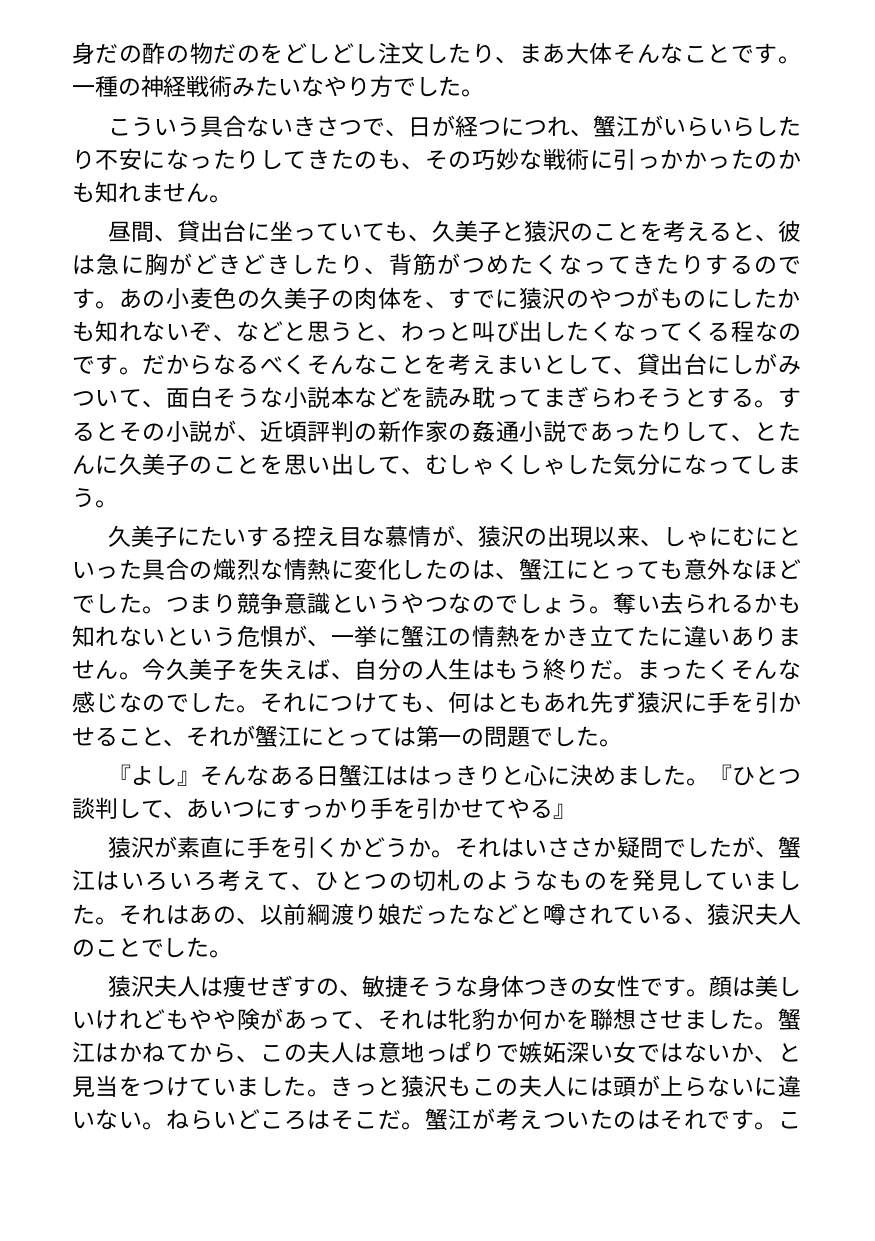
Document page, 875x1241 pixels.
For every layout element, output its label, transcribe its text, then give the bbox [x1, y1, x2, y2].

text 猿沢が素直に手を引くかどうか。それはいささか疑問でしたが、蟹江はいろいろ考えて、ひとつの切札のようなものを発見していました。それはあの、以前綱渡り娘だったなどと噂されている、猿沢夫人のことでした。 [72, 830, 802, 963]
text 昼間、貸出台に坐っていても、久美子と猿沢のことを考えると、彼は急に胸がどきどきしたり、背筋がつめたくなってきたりするのです。あの小麦色の久美子の肉体を、すでに猿沢のやつがものにしたかも知れないぞ、などと思うと、わっと叫び出したくなってくる程なのです。だからなるべくそんなことを考えまいとして、貸出台にしがみついて、面白そうな小説本などを読み耽ってまぎらわそうとする。するとその小説が、近頃評判の新作家の姦通小説であったりして、とたんに久美子のことを思い出して、むしゃくしゃした気分になってしまう。 [72, 214, 802, 513]
text 久美子にたいする控え目な慕情が、猿沢の出現以来、しゃにむにといった具合の熾烈な情熱に変化したのは、蟹江にとっても意外なほどでした。つまり競争意識というやつなのでしょう。奪い去られるかも知れないという危惧が、一挙に蟹江の情熱をかき立てたに違いありません。今久美子を失えば、自分の人生はもう終りだ。まったくそんな感じなのでした。それにつけても、何はともあれ先ず猿沢に手を引かせること、それが蟹江にとっては第一の問題でした。 [72, 519, 802, 752]
text こういう具合ないきさつで、日が経つにつれ、蟹江がいらいらしたり不安になったりしてきたのも、その巧妙な戦術に引っかかったのかも知れません。 [72, 108, 802, 208]
text 猿沢夫人は痩せぎすの、敏捷そうな身体つきの女性です。顔は美しいけれどもやや険があって、それは牝豹か何かを聯想させました。蟹江はかねてから、この夫人は意地っぱりで嫉妬深い女ではないか、と見当をつけていました。きっと猿沢もこの夫人には頭が上らないに違いない。ねらいどころはそこだ。蟹江が考えついたのはそれです。こ [72, 969, 802, 1135]
text 身だの酢の物だのをどしどし注文したり、まあ大体そんなことです。一種の神経戦術みたいなやり方でした。 [72, 36, 802, 102]
text 『よし』そんなある日蟹江ははっきりと心に決めました。『ひとつ談判して、あいつにすっかり手を引かせてやる』 [72, 758, 802, 824]
